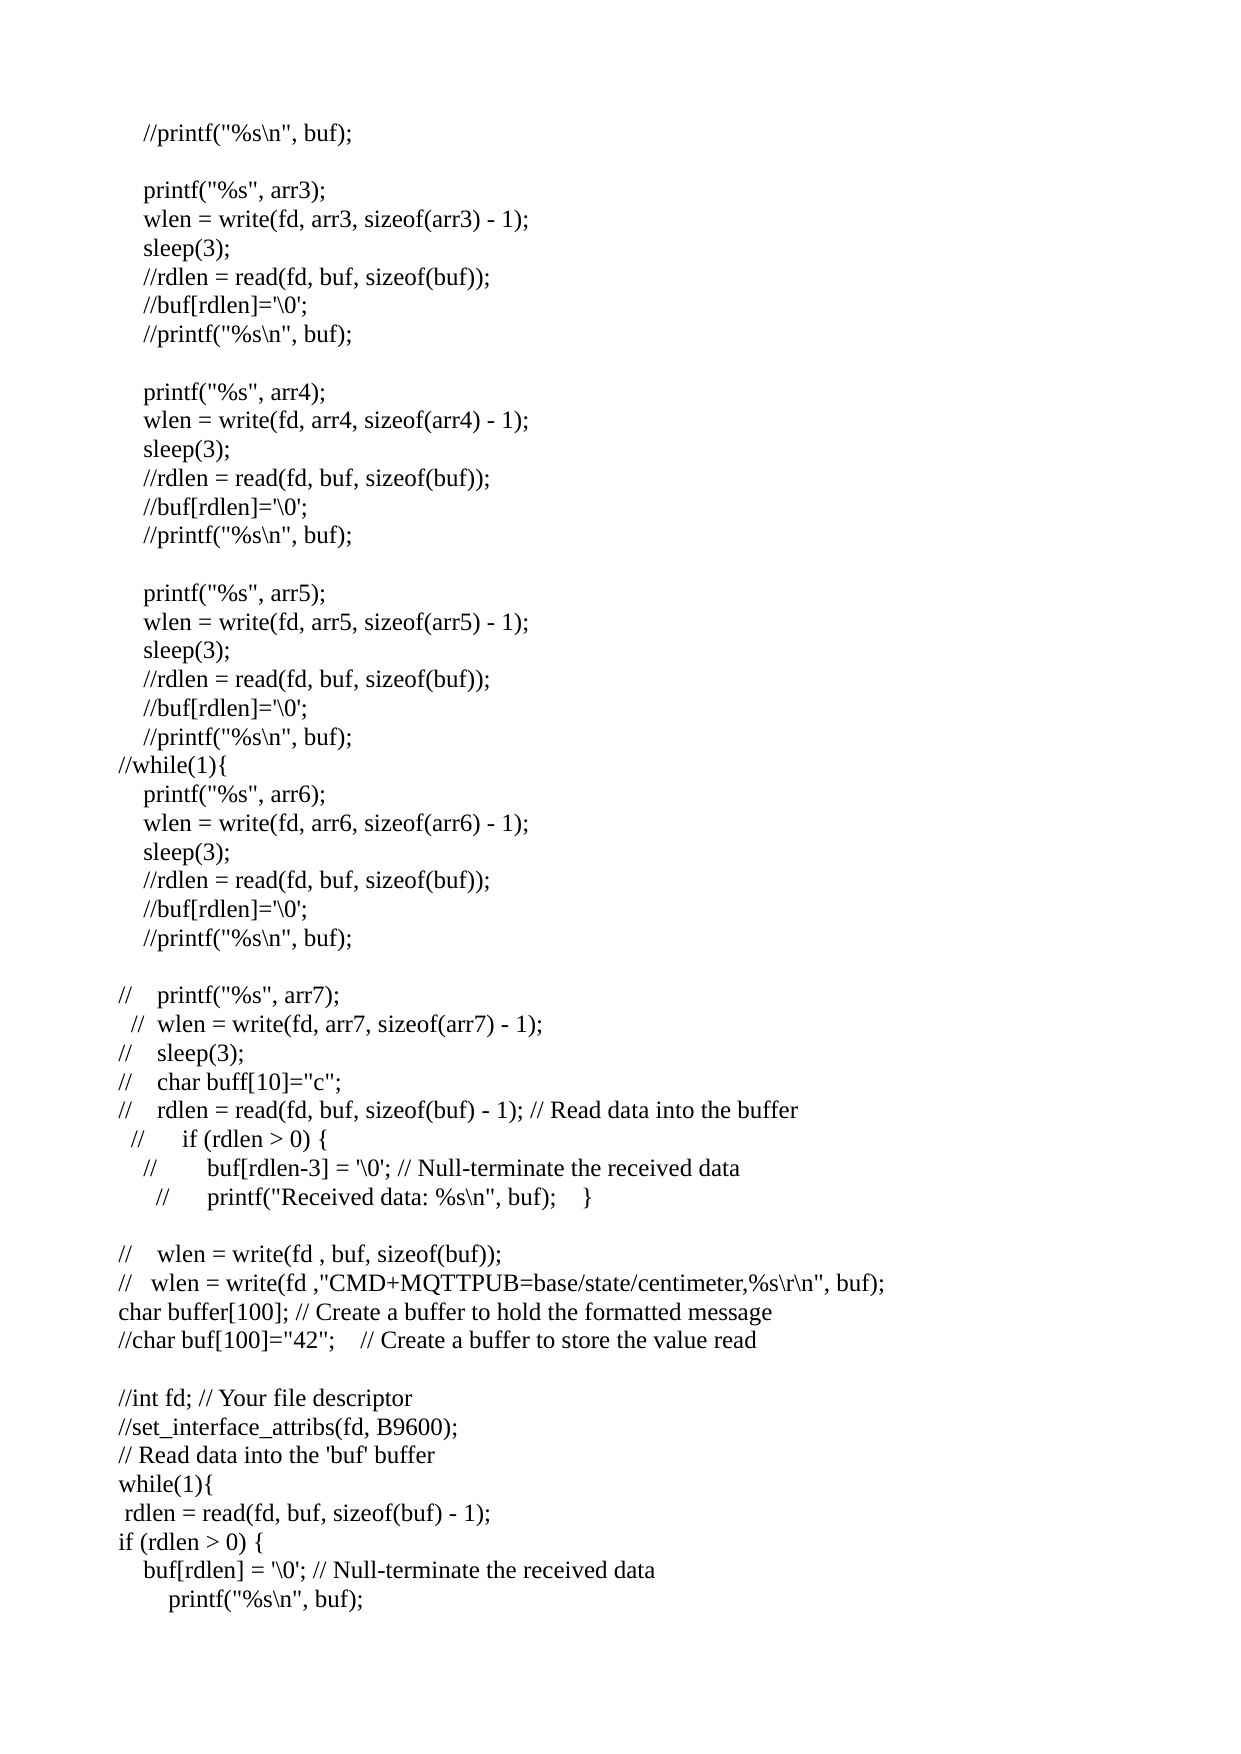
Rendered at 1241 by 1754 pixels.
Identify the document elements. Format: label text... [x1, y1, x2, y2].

text printf("%s\n", buf); [118, 1584, 1122, 1613]
text //printf("%s\n", buf); [118, 923, 1122, 952]
text rdlen = read(fd, buf, sizeof(buf) - 1); [118, 1498, 1122, 1527]
text char buffer[100]; // Create a buffer to hold the formatted message [118, 1297, 1122, 1326]
text // printf("%s", arr7); [118, 981, 1122, 1009]
text //printf("%s\n", buf); [118, 521, 1122, 549]
text //rdlen = read(fd, buf, sizeof(buf)); [118, 262, 1122, 291]
text //buf[rdlen]='\0'; [118, 894, 1122, 923]
text //int fd; // Your file descriptor [118, 1383, 1122, 1412]
text //set_interface_attribs(fd, B9600); [118, 1412, 1122, 1441]
text while(1){ [118, 1469, 1122, 1498]
text // wlen = write(fd ,"CMD+MQTTPUB=base/state/centimeter,%s\r\n", buf); [118, 1268, 1122, 1297]
text wlen = write(fd, arr6, sizeof(arr6) - 1); [118, 808, 1122, 837]
text sleep(3); [118, 636, 1122, 664]
text // buf[rdlen-3] = '\0'; // Null-terminate the received data [118, 1153, 1122, 1182]
text sleep(3); [118, 233, 1122, 262]
text //printf("%s\n", buf); [118, 319, 1122, 348]
text //while(1){ [118, 751, 1122, 779]
text //buf[rdlen]='\0'; [118, 693, 1122, 722]
text // wlen = write(fd , buf, sizeof(buf)); [118, 1239, 1122, 1268]
text wlen = write(fd, arr3, sizeof(arr3) - 1); [118, 204, 1122, 233]
text buf[rdlen] = '\0'; // Null-terminate the received data [118, 1556, 1122, 1584]
text wlen = write(fd, arr4, sizeof(arr4) - 1); [118, 406, 1122, 434]
text sleep(3); [118, 434, 1122, 463]
text //buf[rdlen]='\0'; [118, 291, 1122, 319]
text if (rdlen > 0) { [118, 1527, 1122, 1556]
text printf("%s", arr5); [118, 578, 1122, 607]
text printf("%s", arr6); [118, 779, 1122, 808]
text //char buf[100]="42"; // Create a buffer to store the value read [118, 1326, 1122, 1354]
text // printf("Received data: %s\n", buf); } [118, 1182, 1122, 1211]
text // rdlen = read(fd, buf, sizeof(buf) - 1); // Read data into the buffer [118, 1096, 1122, 1124]
text //printf("%s\n", buf); [118, 118, 1122, 147]
text // char buff[10]="c"; [118, 1067, 1122, 1096]
text // if (rdlen > 0) { [118, 1124, 1122, 1153]
text printf("%s", arr3); [118, 176, 1122, 204]
text //rdlen = read(fd, buf, sizeof(buf)); [118, 664, 1122, 693]
text //rdlen = read(fd, buf, sizeof(buf)); [118, 866, 1122, 894]
text printf("%s", arr4); [118, 377, 1122, 406]
text wlen = write(fd, arr5, sizeof(arr5) - 1); [118, 607, 1122, 636]
text //buf[rdlen]='\0'; [118, 492, 1122, 521]
text // wlen = write(fd, arr7, sizeof(arr7) - 1); [118, 1009, 1122, 1038]
text sleep(3); [118, 837, 1122, 866]
text // Read data into the 'buf' buffer [118, 1441, 1122, 1469]
text //rdlen = read(fd, buf, sizeof(buf)); [118, 463, 1122, 492]
text // sleep(3); [118, 1038, 1122, 1067]
text //printf("%s\n", buf); [118, 722, 1122, 751]
